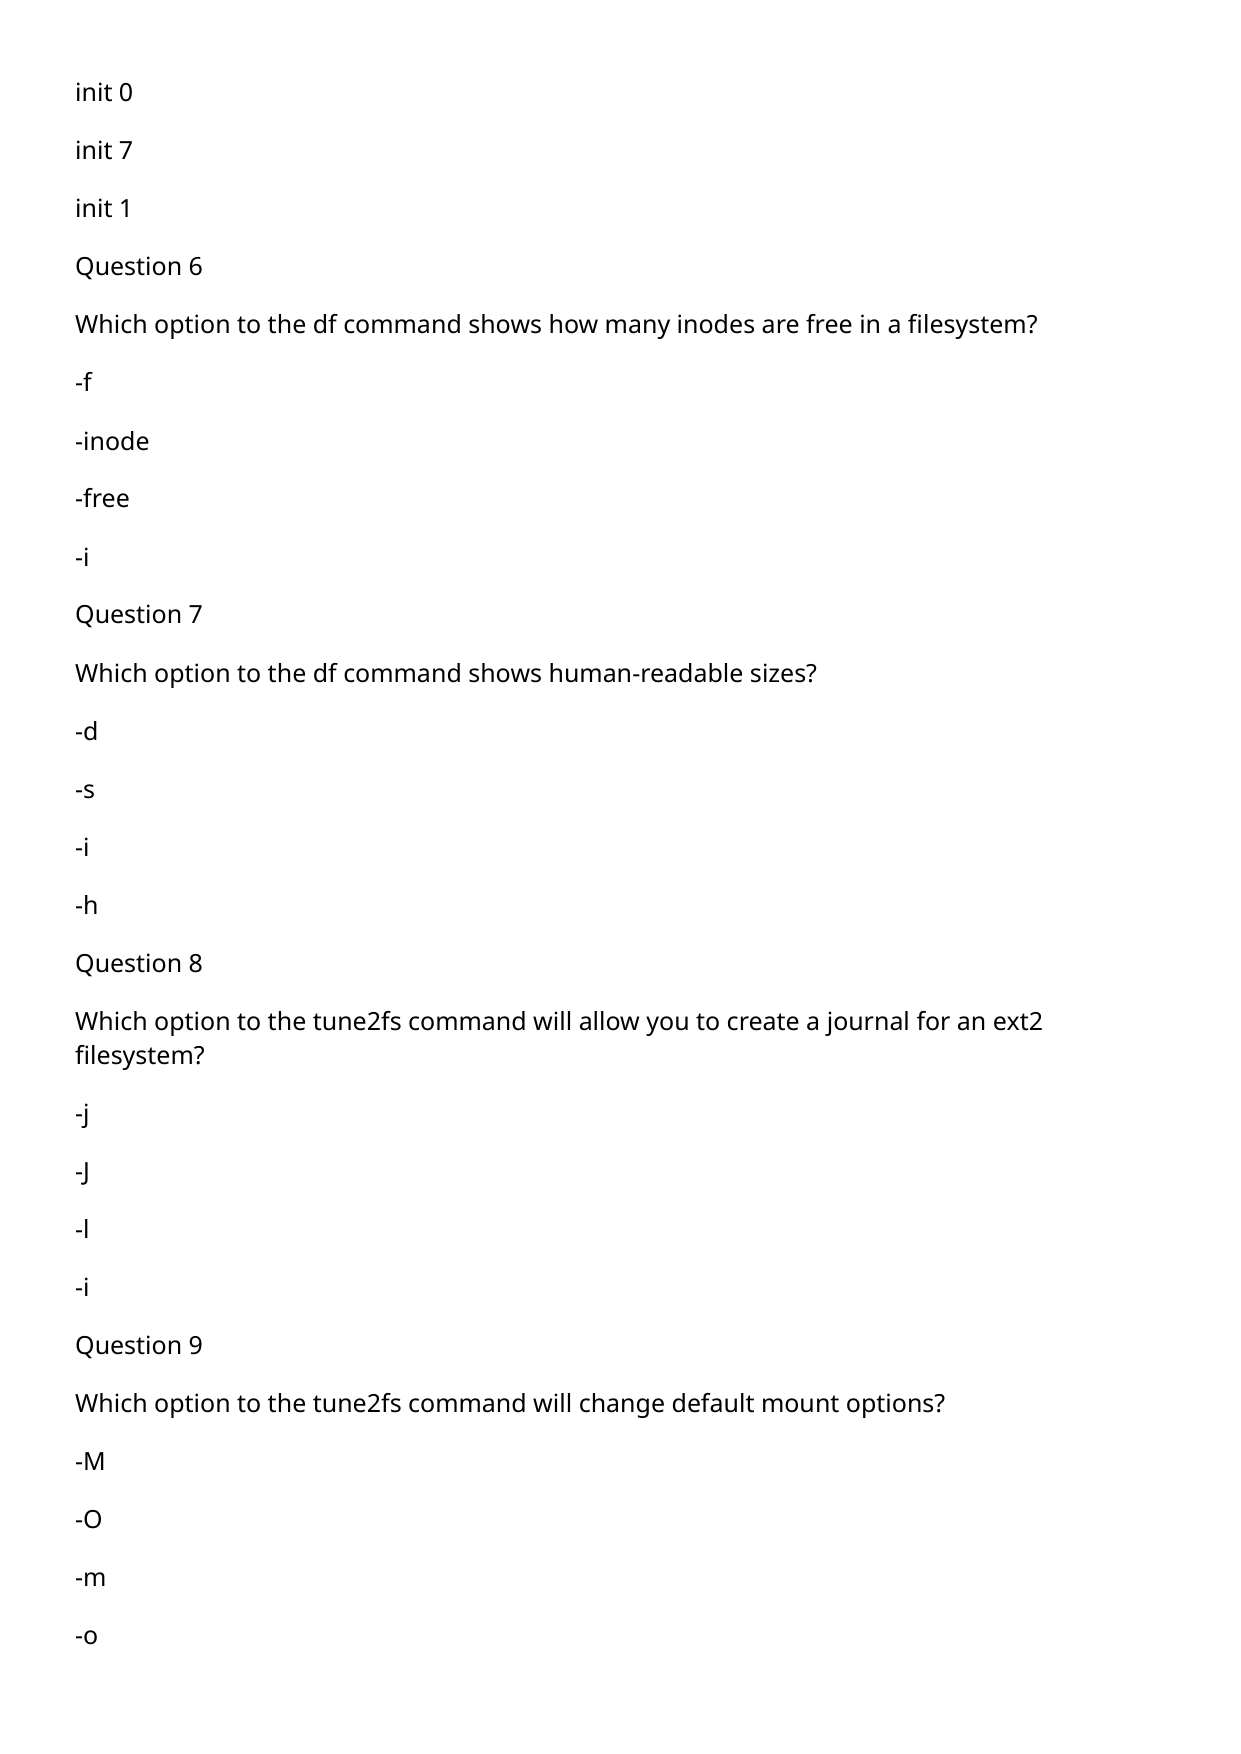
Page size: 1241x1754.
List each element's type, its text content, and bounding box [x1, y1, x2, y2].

text -i [75, 829, 1165, 863]
text -f [75, 365, 1165, 399]
text -l [75, 1211, 1165, 1246]
text -inode [75, 423, 1165, 457]
text init 7 [75, 133, 1165, 167]
text Question 9 [75, 1327, 1165, 1362]
text Which option to the df command shows human-readable sizes? [75, 655, 1165, 689]
text -O [75, 1502, 1165, 1536]
text -d [75, 713, 1165, 747]
text -m [75, 1559, 1165, 1594]
text Which option to the tune2fs command will change default mount options? [75, 1386, 1165, 1419]
text Question 6 [75, 249, 1165, 283]
text -o [75, 1618, 1165, 1652]
text Question 7 [75, 597, 1165, 631]
text init 1 [75, 191, 1165, 225]
text -i [75, 1269, 1165, 1303]
text -M [75, 1443, 1165, 1478]
text -i [75, 539, 1165, 573]
text -J [75, 1153, 1165, 1187]
text init 0 [75, 75, 1165, 109]
text Question 8 [75, 945, 1165, 979]
text -j [75, 1095, 1165, 1129]
text -free [75, 481, 1165, 515]
text Which option to the tune2fs command will allow you to create a journal for an ext2 filesystem? [75, 1003, 1165, 1071]
text -h [75, 887, 1165, 921]
text Which option to the df command shows how many inodes are free in a filesystem? [75, 307, 1165, 341]
text -s [75, 771, 1165, 805]
